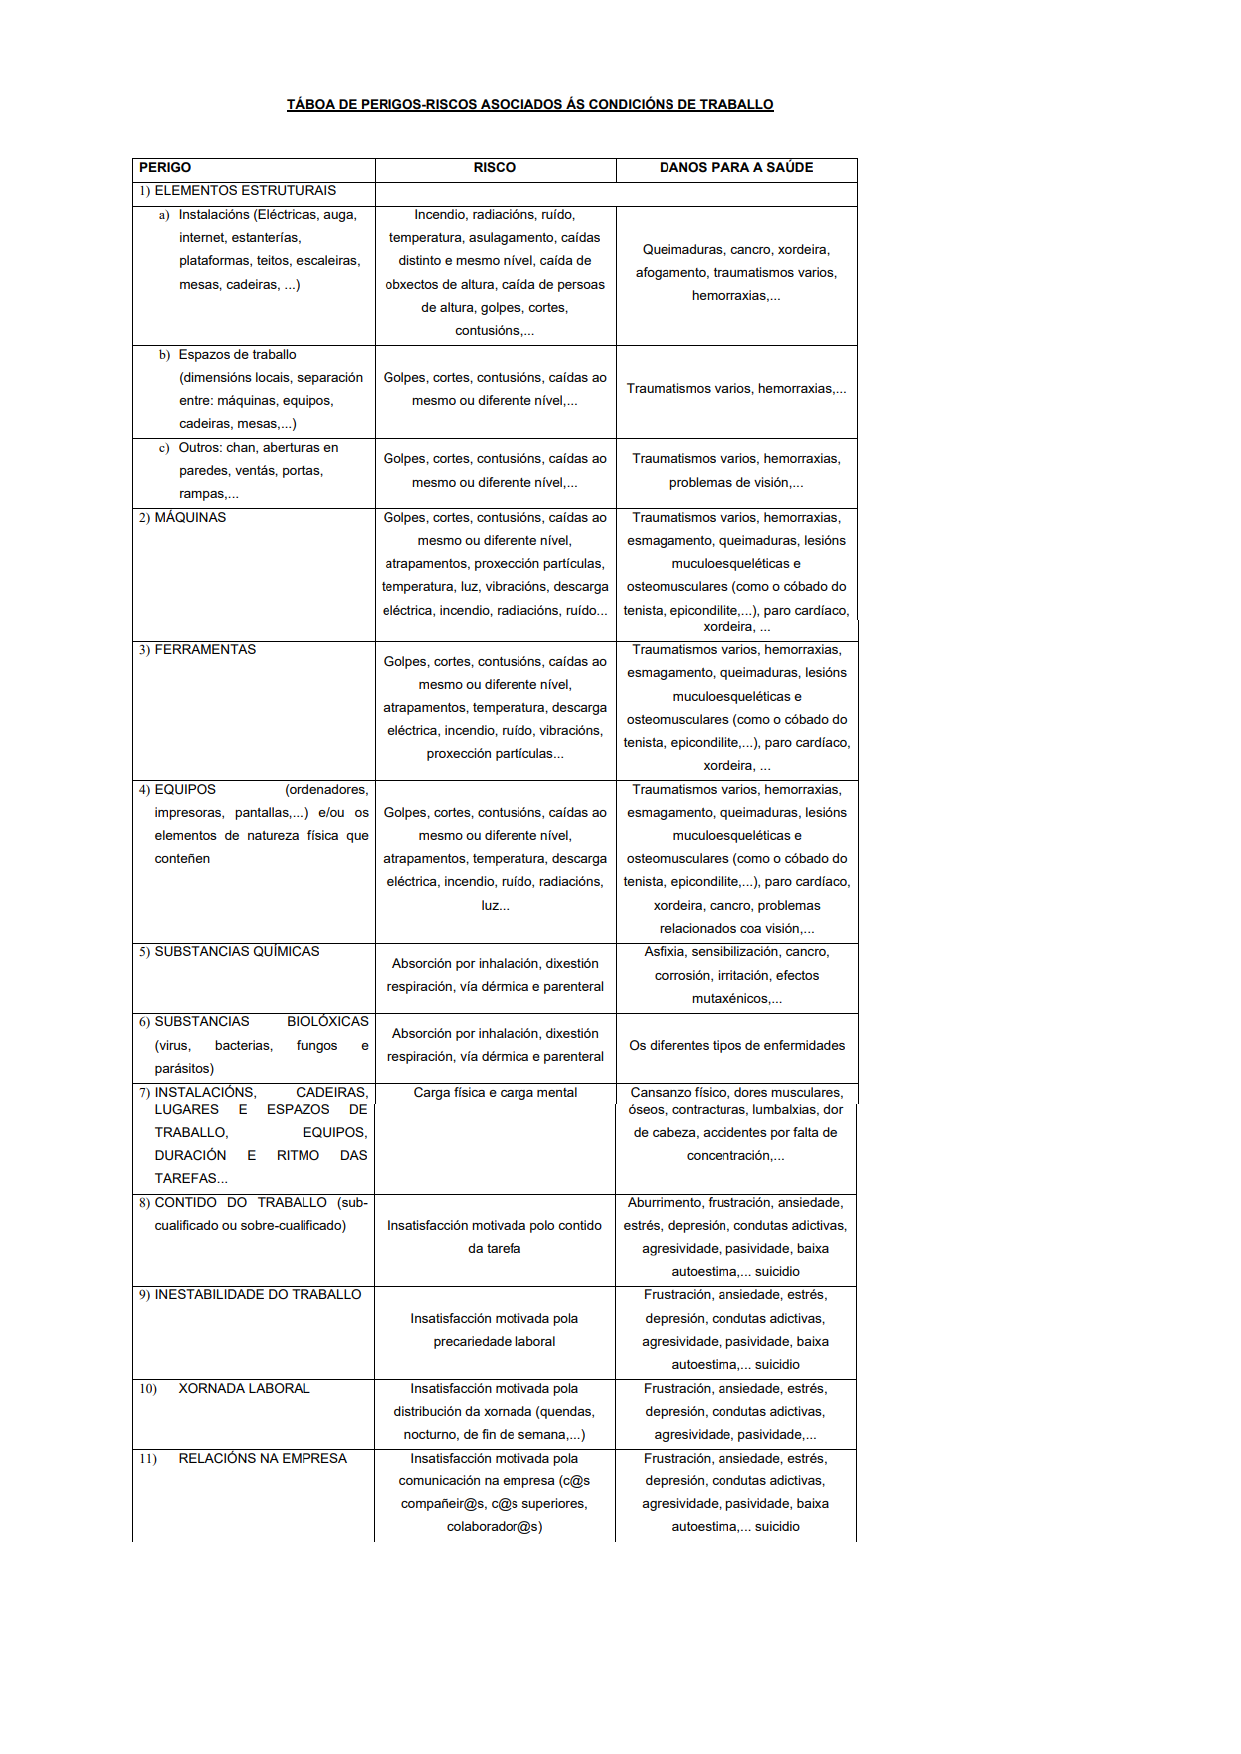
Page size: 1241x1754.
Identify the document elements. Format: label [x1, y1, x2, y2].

picture [92, 84, 948, 1542]
